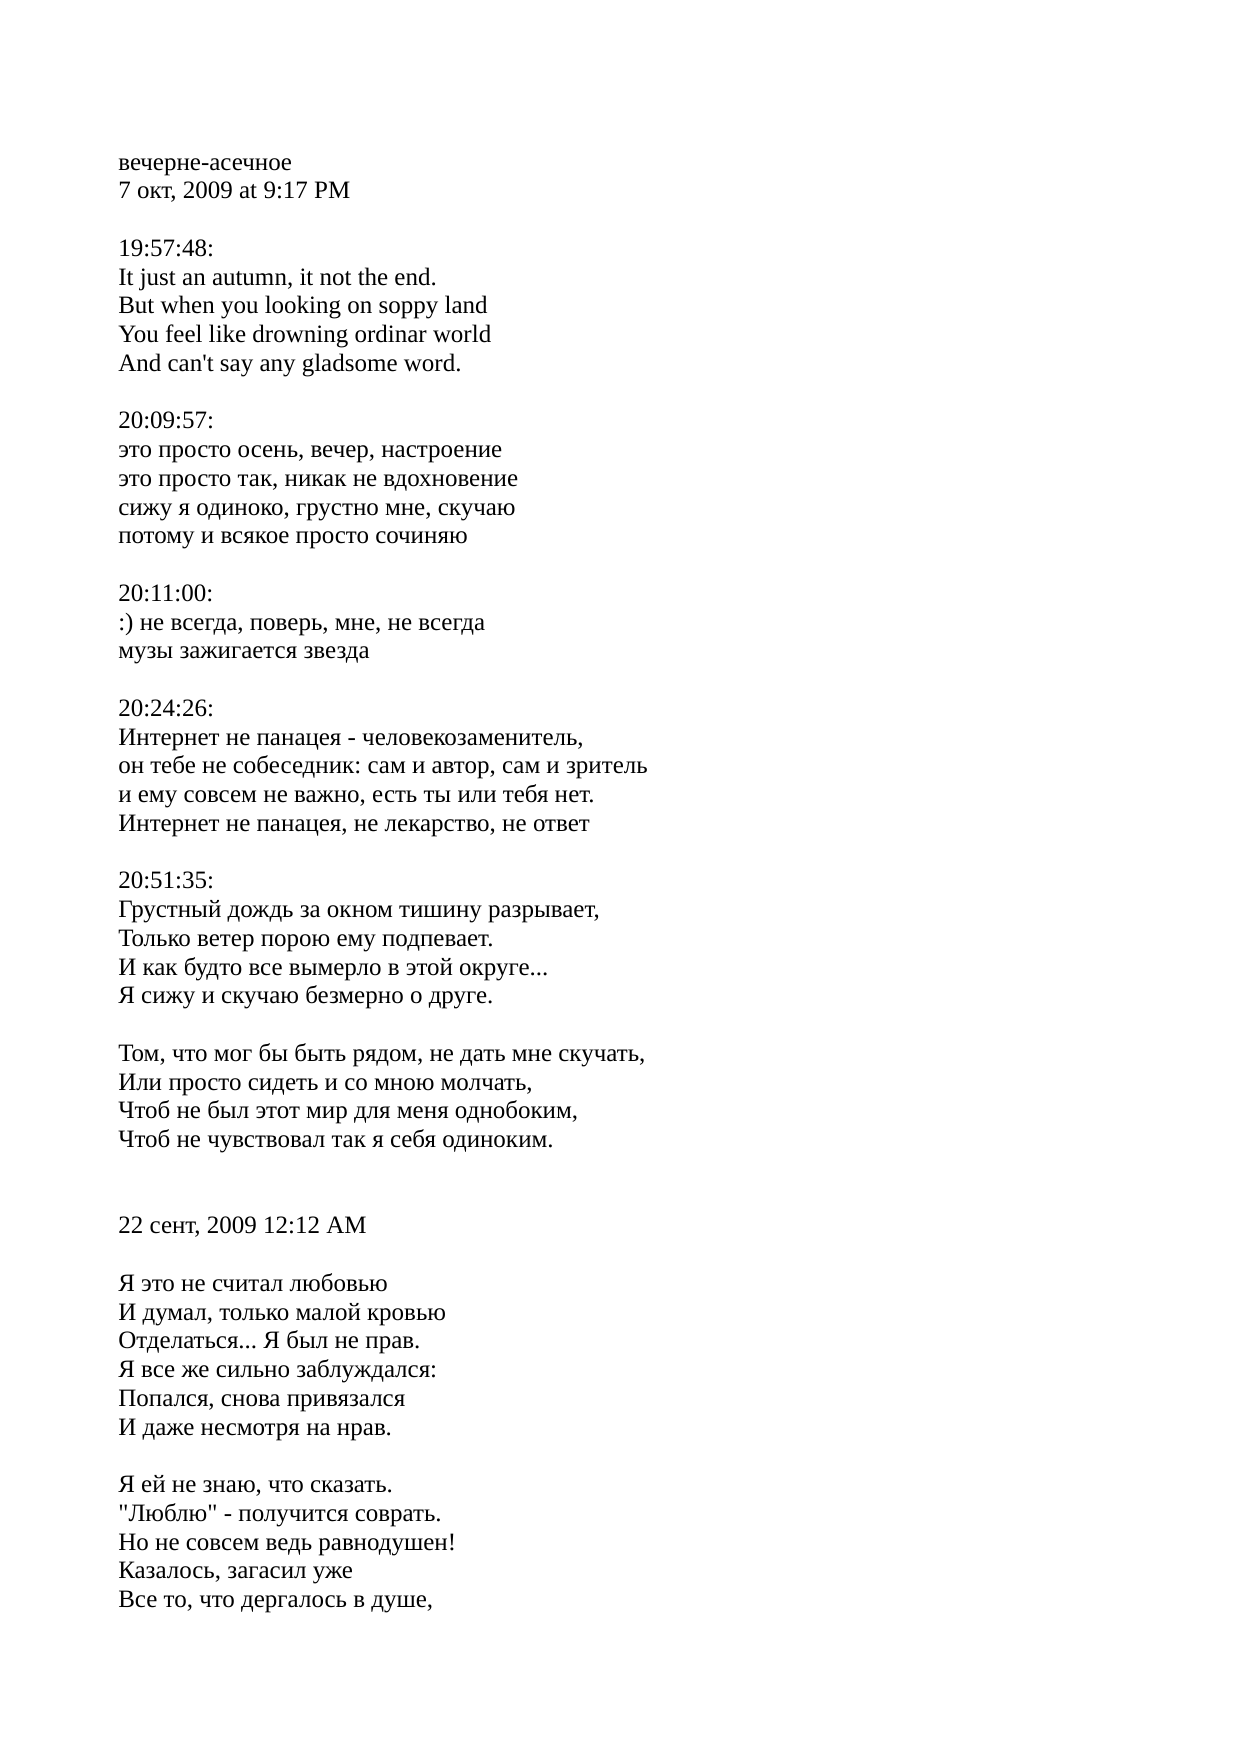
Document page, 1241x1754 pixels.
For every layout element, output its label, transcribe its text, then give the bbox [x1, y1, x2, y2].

text 19:57:48: [118, 233, 1122, 262]
text Интернет не панацея - человекозаменитель, [118, 722, 1122, 751]
text И как будто все вымерло в этой округе... [118, 952, 1122, 981]
text Но не совсем ведь равнодушен! [118, 1527, 1122, 1556]
text Отделаться... Я был не прав. [118, 1326, 1122, 1354]
text 20:51:35: [118, 866, 1122, 894]
text "Люблю" - получится соврать. [118, 1498, 1122, 1527]
text И даже несмотря на нрав. [118, 1412, 1122, 1441]
text Все то, что дергалось в душе, [118, 1584, 1122, 1613]
text Только ветер порою ему подпевает. [118, 923, 1122, 952]
text сижу я одиноко, грустно мне, скучаю [118, 492, 1122, 521]
text 22 сент, 2009 12:12 AM [118, 1211, 1122, 1239]
text Я это не считал любовью [118, 1268, 1122, 1297]
text Интернет не панацея, не лекарство, не ответ [118, 808, 1122, 837]
text И думал, только малой кровью [118, 1297, 1122, 1326]
text Том, что мог бы быть рядом, не дать мне скучать, [118, 1038, 1122, 1067]
text Чтоб не чувствовал так я себя одиноким. [118, 1124, 1122, 1153]
text Я сижу и скучаю безмерно о друге. [118, 981, 1122, 1009]
text это просто осень, вечер, настроение [118, 434, 1122, 463]
text 20:11:00: [118, 578, 1122, 607]
text 20:24:26: [118, 693, 1122, 722]
text It just an autumn, it not the end. [118, 262, 1122, 291]
text Казалось, загасил уже [118, 1556, 1122, 1584]
text Или просто сидеть и со мною молчать, [118, 1067, 1122, 1096]
text Чтоб не был этот мир для меня однобоким, [118, 1096, 1122, 1124]
text это просто так, никак не вдохновение [118, 463, 1122, 492]
text Я ей не знаю, что сказать. [118, 1469, 1122, 1498]
text 20:09:57: [118, 406, 1122, 434]
text музы зажигается звезда [118, 636, 1122, 664]
text Я все же сильно заблуждался: [118, 1354, 1122, 1383]
text он тебе не собеседник: сам и автор, сам и зритель [118, 751, 1122, 779]
text и ему совсем не важно, есть ты или тебя нет. [118, 779, 1122, 808]
text потому и всякое просто сочиняю [118, 521, 1122, 549]
text You feel like drowning ordinar world [118, 319, 1122, 348]
text Грустный дождь за окном тишину разрывает, [118, 894, 1122, 923]
text вечерне-асечное [118, 147, 1122, 176]
text But when you looking on soppy land [118, 291, 1122, 319]
text 7 окт, 2009 at 9:17 PM [118, 176, 1122, 204]
text And can't say any gladsome word. [118, 348, 1122, 377]
text :) не всегда, поверь, мне, не всегда [118, 607, 1122, 636]
text Попался, снова привязался [118, 1383, 1122, 1412]
